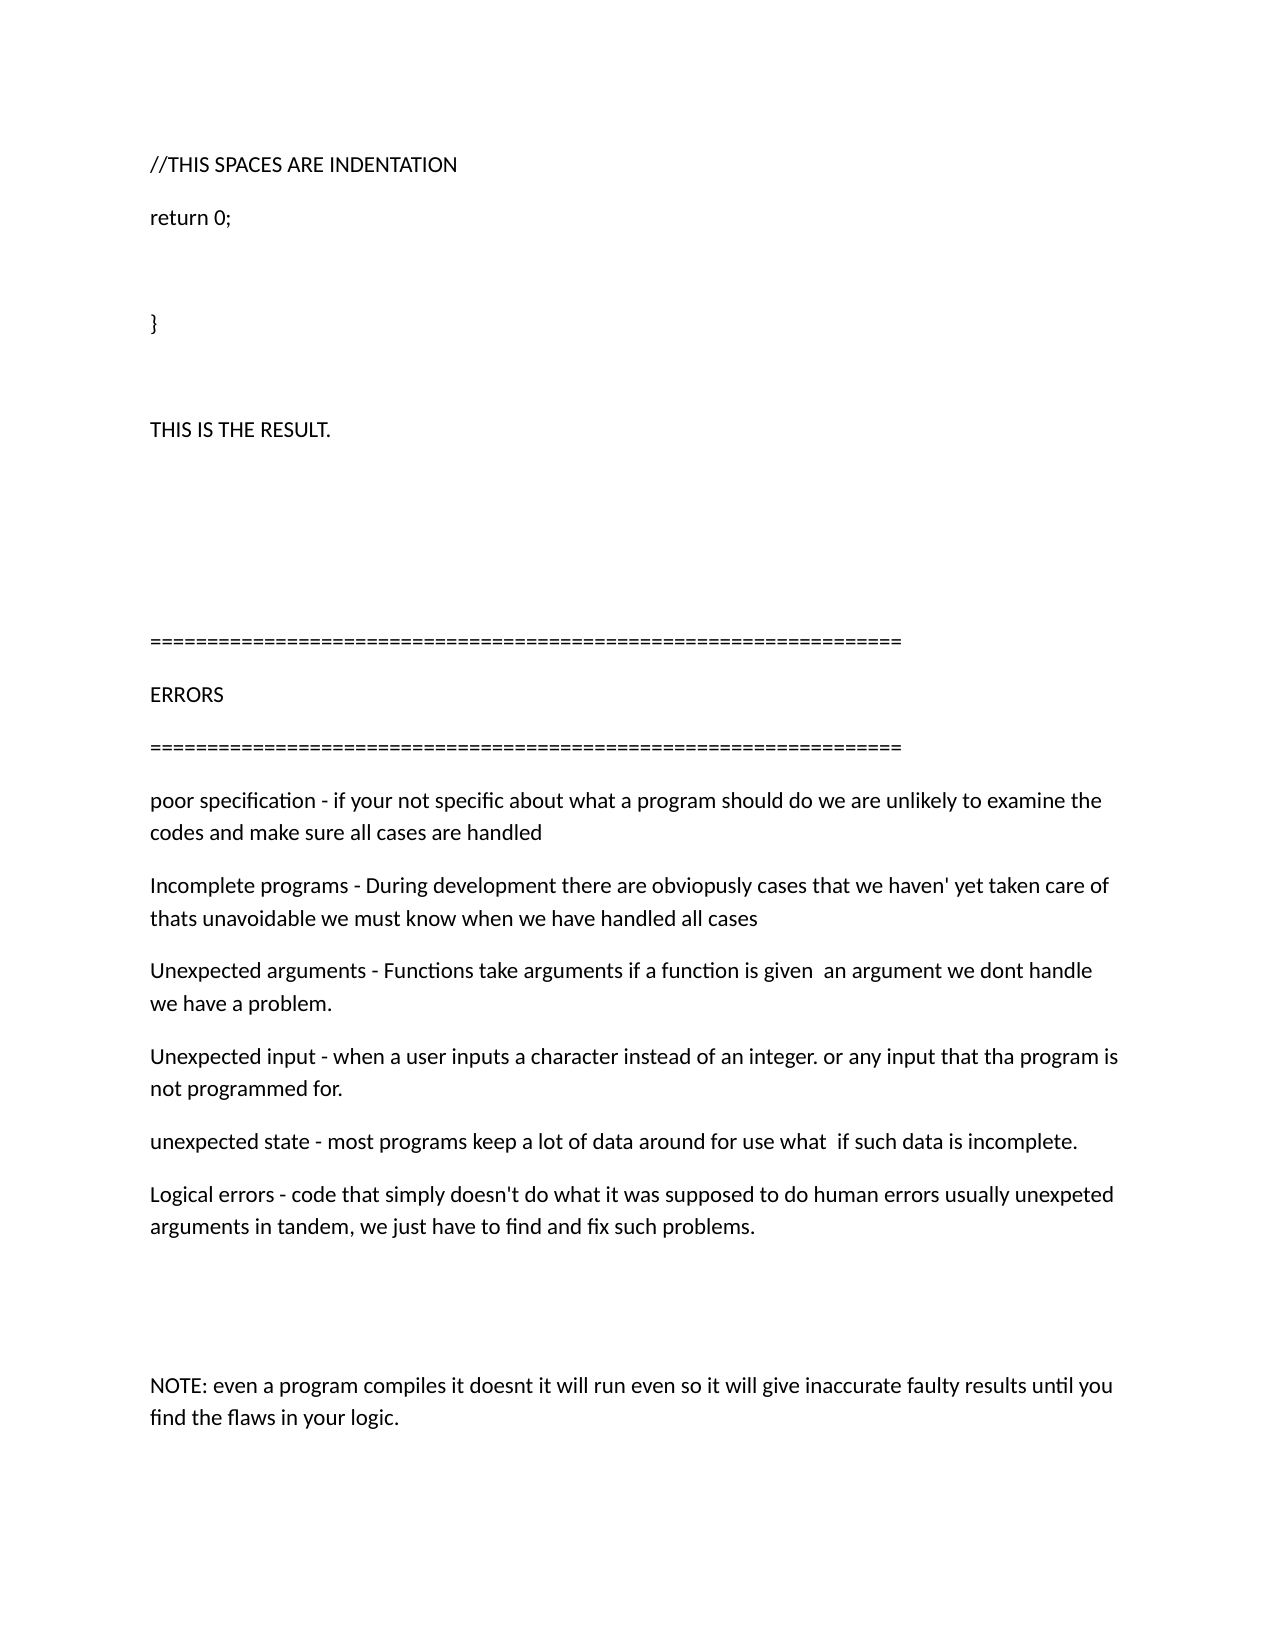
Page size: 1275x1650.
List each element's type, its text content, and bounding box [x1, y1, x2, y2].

text Unexpected input - when a user inputs a character instead of an integer. or any input that tha program is not programmed for. [150, 1042, 1125, 1102]
text Unexpected arguments - Functions take arguments if a function is given an argument we dont handle we have a problem. [150, 957, 1125, 1017]
text } [150, 309, 1125, 337]
text ================================================================== [150, 733, 1125, 761]
text Logical errors - code that simply doesn't do what it was supposed to do human errors usually unexpeted arguments in tandem, we just have to find and fix such problems. [150, 1180, 1125, 1240]
text unexpected state - most programs keep a lot of data around for use what if such data is incomplete. [150, 1127, 1125, 1155]
text Incomplete programs - During development there are obviopusly cases that we haven' yet taken care of thats unavoidable we must know when we have handled all cases [150, 871, 1125, 932]
text //THIS SPACES ARE INDENTATION [150, 150, 1125, 178]
text return 0; [150, 203, 1125, 231]
text ERRORS [150, 680, 1125, 708]
text THIS IS THE RESULT. [150, 415, 1125, 443]
text poor specification - if your not specific about what a program should do we are unlikely to examine the codes and make sure all cases are handled [150, 786, 1125, 846]
text ================================================================== [150, 627, 1125, 655]
text NOTE: even a program compiles it doesnt it will run even so it will give inaccurate faulty results until you find the flaws in your logic. [150, 1371, 1125, 1432]
